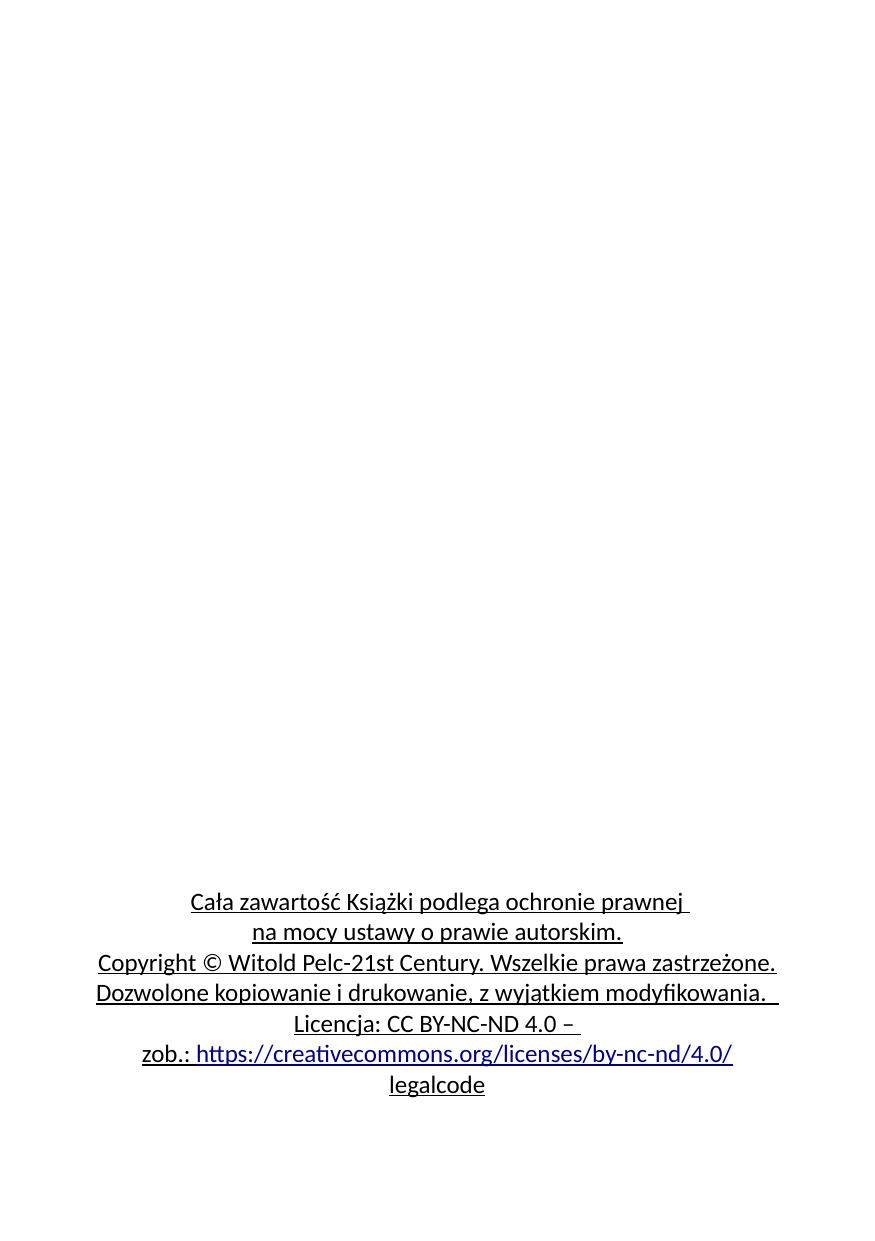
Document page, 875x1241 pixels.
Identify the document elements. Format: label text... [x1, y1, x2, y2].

text Cała zawartość Książki podlega ochronie prawnej [94, 886, 779, 916]
text Dozwolone kopiowanie i drukowanie, z wyjątkiem modyfikowania. [94, 977, 779, 1008]
text zob.: https://creativecommons.org/licenses/by-nc-nd/4.0/ [94, 1038, 779, 1069]
text Licencja: CC BY-NC-ND 4.0 – [94, 1008, 779, 1038]
text legalcode [94, 1069, 779, 1099]
text Copyright © Witold Pelc-21st Century. Wszelkie prawa zastrzeżone. [94, 947, 779, 977]
text na mocy ustawy o prawie autorskim. [94, 916, 779, 947]
